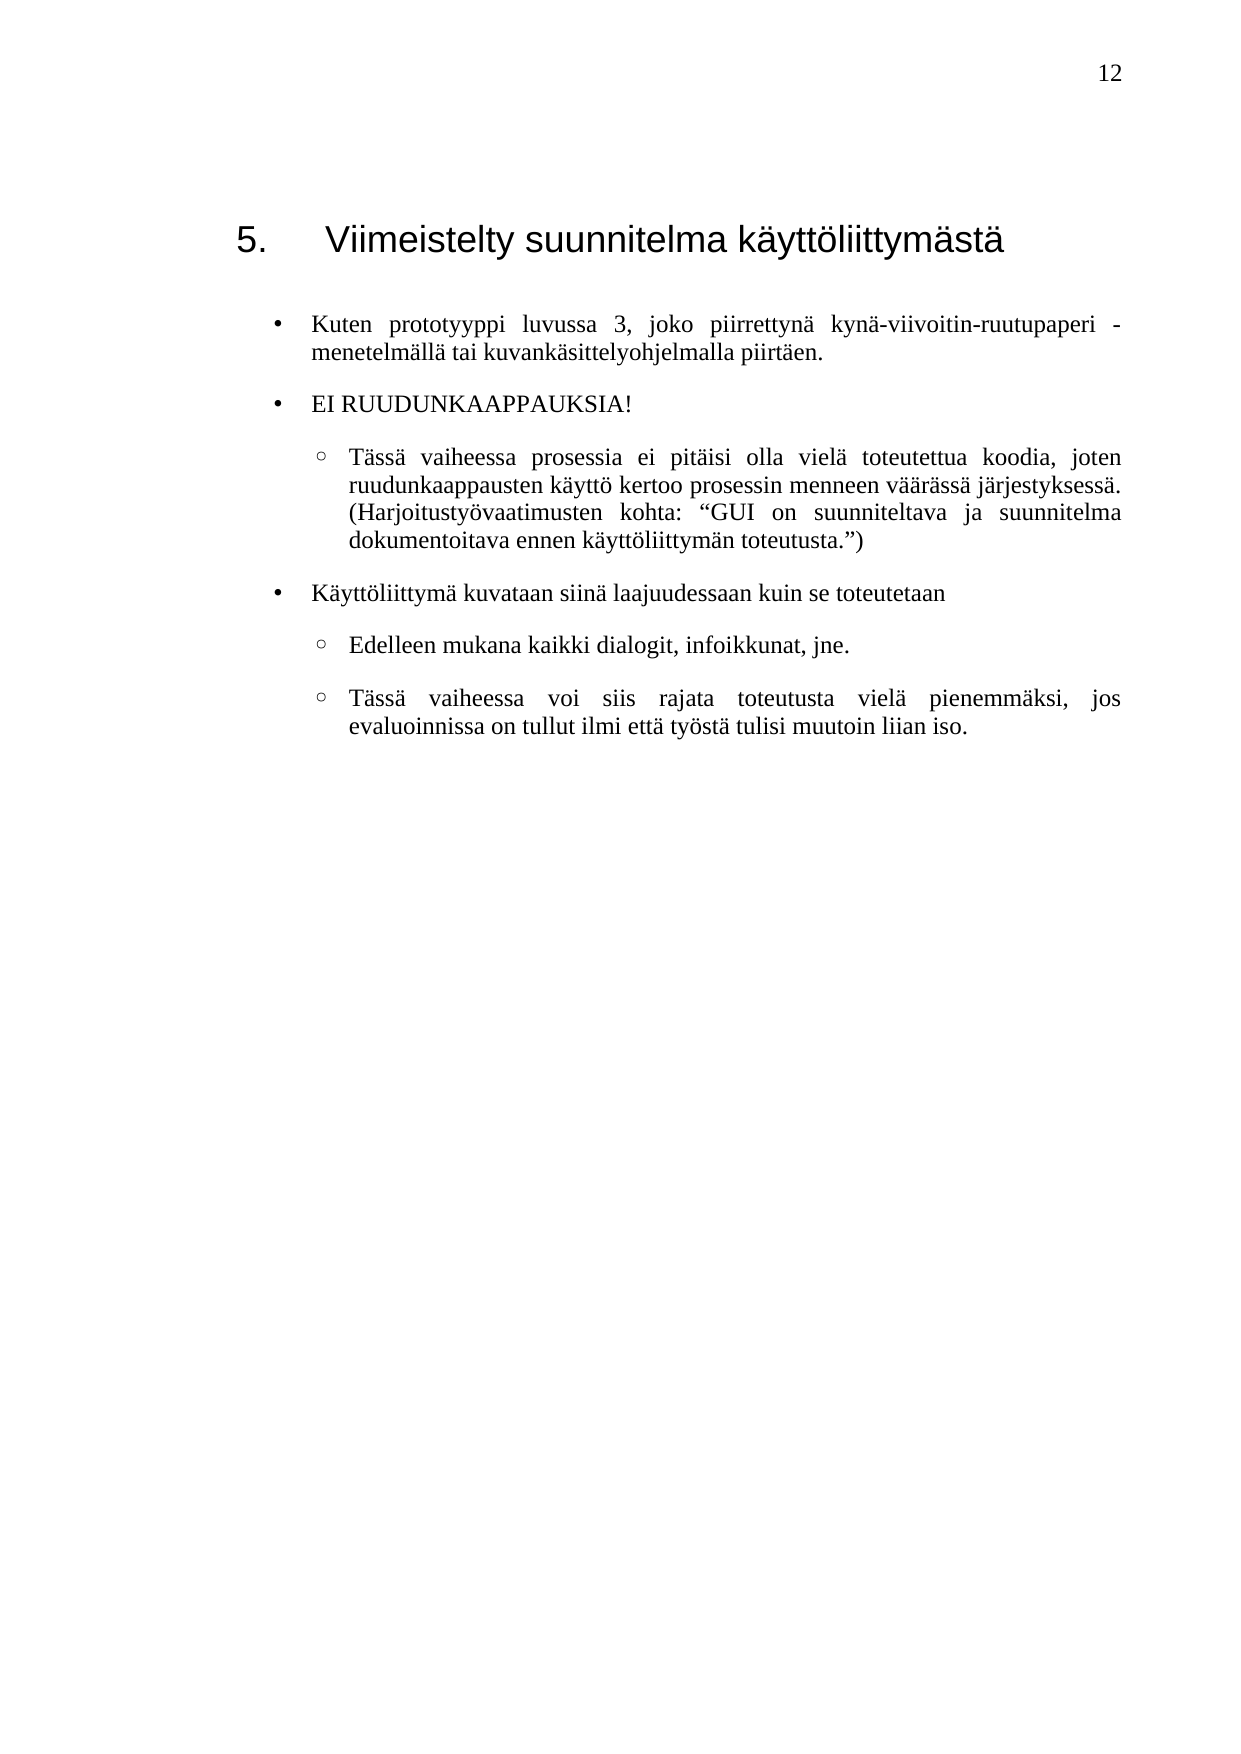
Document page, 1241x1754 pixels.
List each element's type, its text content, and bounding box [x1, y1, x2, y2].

list Tässä vaiheessa voi siis rajata toteutusta vielä pienemmäksi, jos evaluoinnissa on tullut ilmi että työstä tulisi muutoin liian iso. [311, 684, 1122, 740]
list Kuten prototyyppi luvussa 3, joko piirrettynä kynä-viivoitin-ruutupaperi -menetelmällä tai kuvankäsittelyohjelmalla piirtäen. [274, 310, 1122, 365]
subtitle Viimeistelty suunnitelma käyttöliittymästä [236, 218, 1122, 260]
list Edelleen mukana kaikki dialogit, infoikkunat, jne. [311, 632, 1122, 659]
list EI RUUDUNKAAPPAUKSIA! [274, 390, 1122, 418]
list Tässä vaiheessa prosessia ei pitäisi olla vielä toteutettua koodia, joten ruudunkaappausten käyttö kertoo prosessin menneen väärässä järjestyksessä. (Harjoitustyövaatimusten kohta: “GUI on suunniteltava ja suunnitelma dokumentoitava ennen käyttöliittymän toteutusta.”) [311, 443, 1122, 554]
list Käyttöliittymä kuvataan siinä laajuudessaan kuin se toteutetaan [274, 579, 1122, 607]
